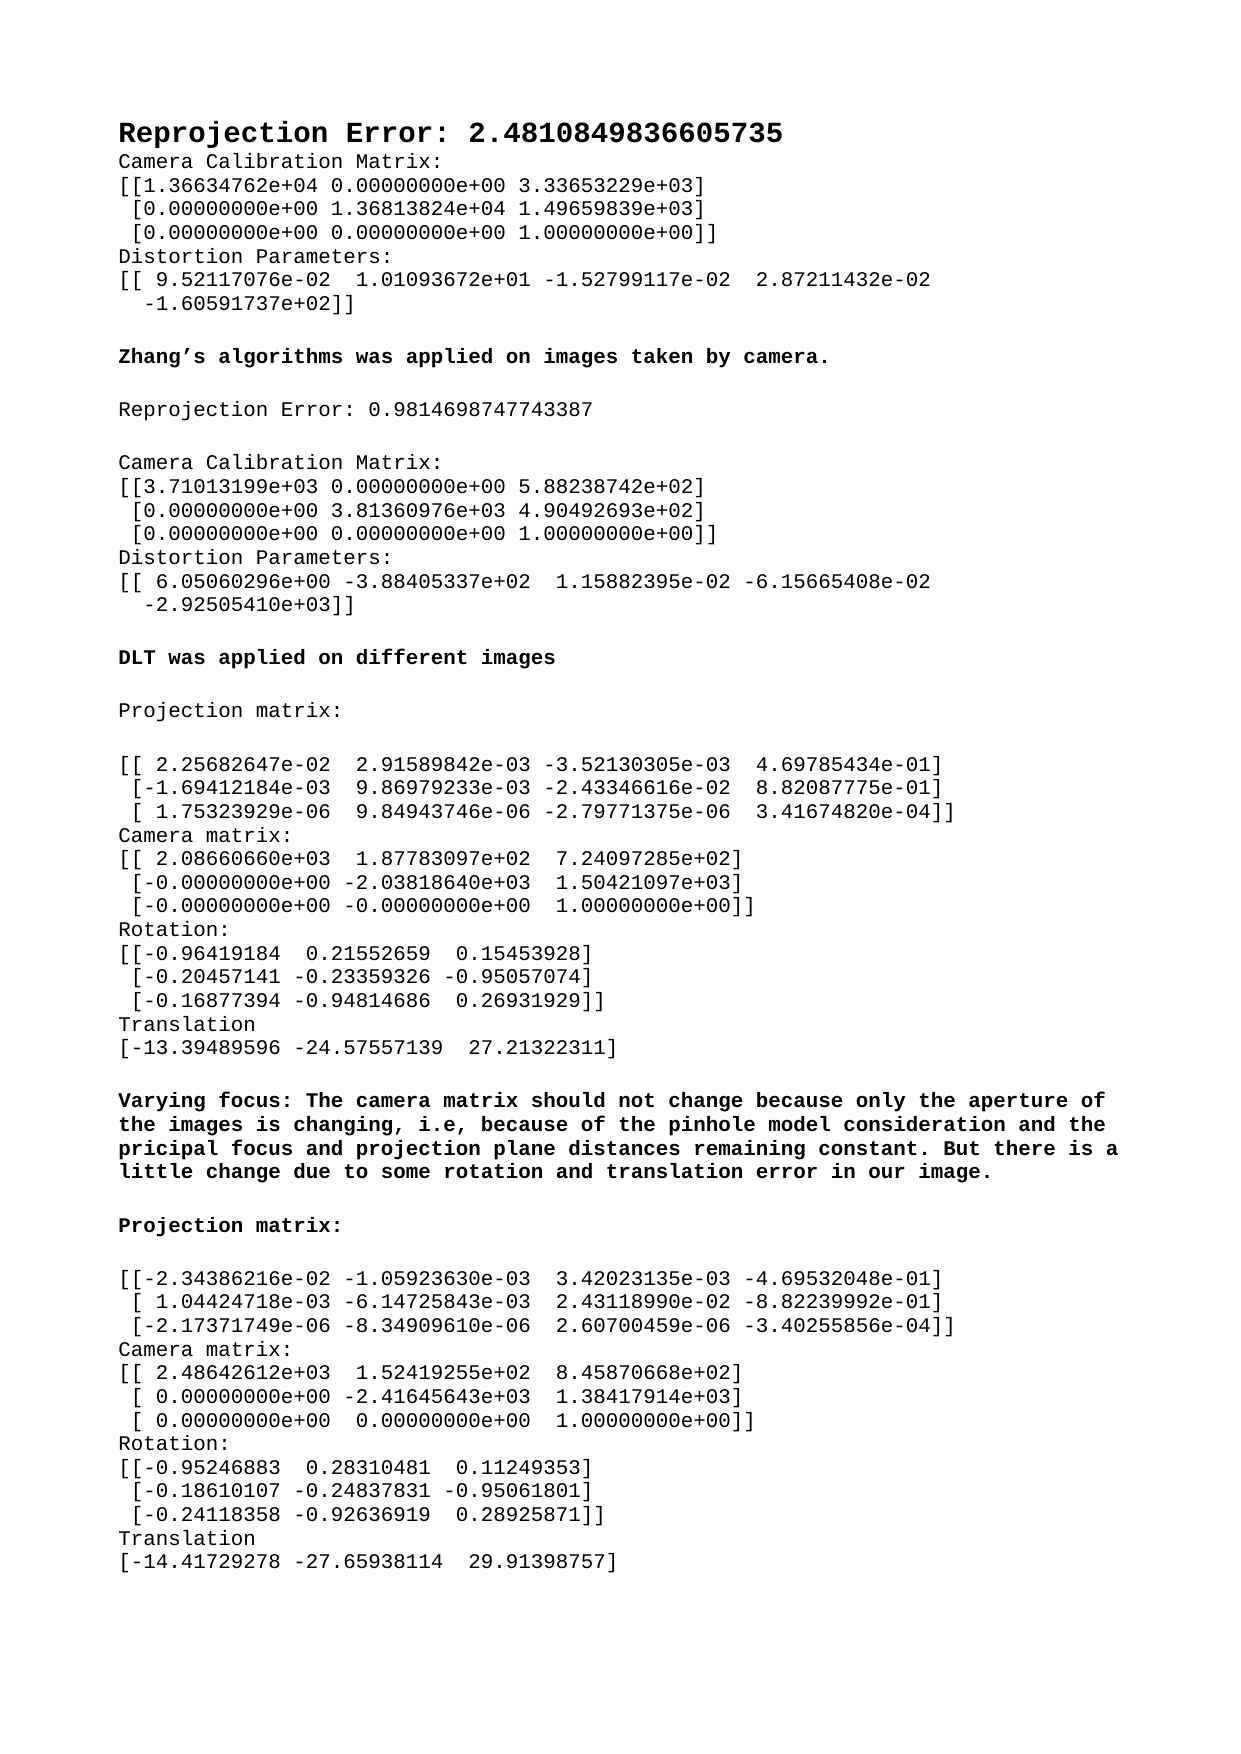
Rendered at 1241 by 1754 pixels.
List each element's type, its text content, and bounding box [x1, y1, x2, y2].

text Camera matrix: [118, 1339, 1122, 1362]
text DLT was applied on different images [118, 647, 1122, 671]
text [[ 6.05060296e+00 -3.88405337e+02 1.15882395e-02 -6.15665408e-02 [118, 571, 1122, 594]
text [-0.00000000e+00 -0.00000000e+00 1.00000000e+00]] [118, 896, 1122, 919]
text [-0.20457141 -0.23359326 -0.95057074] [118, 966, 1122, 990]
text Translation [118, 1014, 1122, 1037]
text [[-2.34386216e-02 -1.05923630e-03 3.42023135e-03 -4.69532048e-01] [118, 1268, 1122, 1291]
text [-0.24118358 -0.92636919 0.28925871]] [118, 1504, 1122, 1528]
text Reprojection Error: 0.9814698747743387 [118, 399, 1122, 423]
text Projection matrix: [118, 1214, 1122, 1238]
text Zhang’s algorithms was applied on images taken by camera. [118, 346, 1122, 370]
text [[3.71013199e+03 0.00000000e+00 5.88238742e+02] [118, 476, 1122, 500]
text Distortion Parameters: [118, 547, 1122, 571]
text Translation [118, 1528, 1122, 1551]
text Camera Calibration Matrix: [118, 151, 1122, 175]
text -1.60591737e+02]] [118, 293, 1122, 317]
text [ 1.75323929e-06 9.84943746e-06 -2.79771375e-06 3.41674820e-04]] [118, 801, 1122, 824]
text -2.92505410e+03]] [118, 594, 1122, 618]
text [0.00000000e+00 0.00000000e+00 1.00000000e+00]] [118, 222, 1122, 246]
text [0.00000000e+00 3.81360976e+03 4.90492693e+02] [118, 500, 1122, 523]
text [-13.39489596 -24.57557139 27.21322311] [118, 1037, 1122, 1061]
text [[ 9.52117076e-02 1.01093672e+01 -1.52799117e-02 2.87211432e-02 [118, 269, 1122, 293]
text Distortion Parameters: [118, 246, 1122, 269]
text [-0.00000000e+00 -2.03818640e+03 1.50421097e+03] [118, 872, 1122, 896]
text [ 1.04424718e-03 -6.14725843e-03 2.43118990e-02 -8.82239992e-01] [118, 1291, 1122, 1315]
text [-1.69412184e-03 9.86979233e-03 -2.43346616e-02 8.82087775e-01] [118, 777, 1122, 801]
text [[ 2.48642612e+03 1.52419255e+02 8.45870668e+02] [118, 1362, 1122, 1386]
text Varying focus: The camera matrix should not change because only the aperture of the images is changing, i.e, because of the pinhole model consideration and the pricipal focus and projection plane distances remaining constant. But there is a little change due to some rotation and translation error in our image. [118, 1091, 1122, 1185]
text Reprojection Error: 2.4810849836605735 [118, 118, 1122, 151]
text Camera matrix: [118, 824, 1122, 848]
text [ 0.00000000e+00 -2.41645643e+03 1.38417914e+03] [118, 1386, 1122, 1409]
text [0.00000000e+00 0.00000000e+00 1.00000000e+00]] [118, 523, 1122, 547]
text Rotation: [118, 919, 1122, 943]
text [[1.36634762e+04 0.00000000e+00 3.33653229e+03] [118, 175, 1122, 198]
text Rotation: [118, 1433, 1122, 1457]
text [-0.18610107 -0.24837831 -0.95061801] [118, 1481, 1122, 1504]
text Camera Calibration Matrix: [118, 452, 1122, 476]
text [[ 2.25682647e-02 2.91589842e-03 -3.52130305e-03 4.69785434e-01] [118, 754, 1122, 777]
text [-0.16877394 -0.94814686 0.26931929]] [118, 990, 1122, 1014]
text [ 0.00000000e+00 0.00000000e+00 1.00000000e+00]] [118, 1409, 1122, 1433]
text [0.00000000e+00 1.36813824e+04 1.49659839e+03] [118, 198, 1122, 222]
text [-2.17371749e-06 -8.34909610e-06 2.60700459e-06 -3.40255856e-04]] [118, 1315, 1122, 1339]
text [[-0.95246883 0.28310481 0.11249353] [118, 1457, 1122, 1481]
text [-14.41729278 -27.65938114 29.91398757] [118, 1551, 1122, 1575]
text Projection matrix: [118, 701, 1122, 724]
text [[-0.96419184 0.21552659 0.15453928] [118, 943, 1122, 966]
text [[ 2.08660660e+03 1.87783097e+02 7.24097285e+02] [118, 848, 1122, 872]
